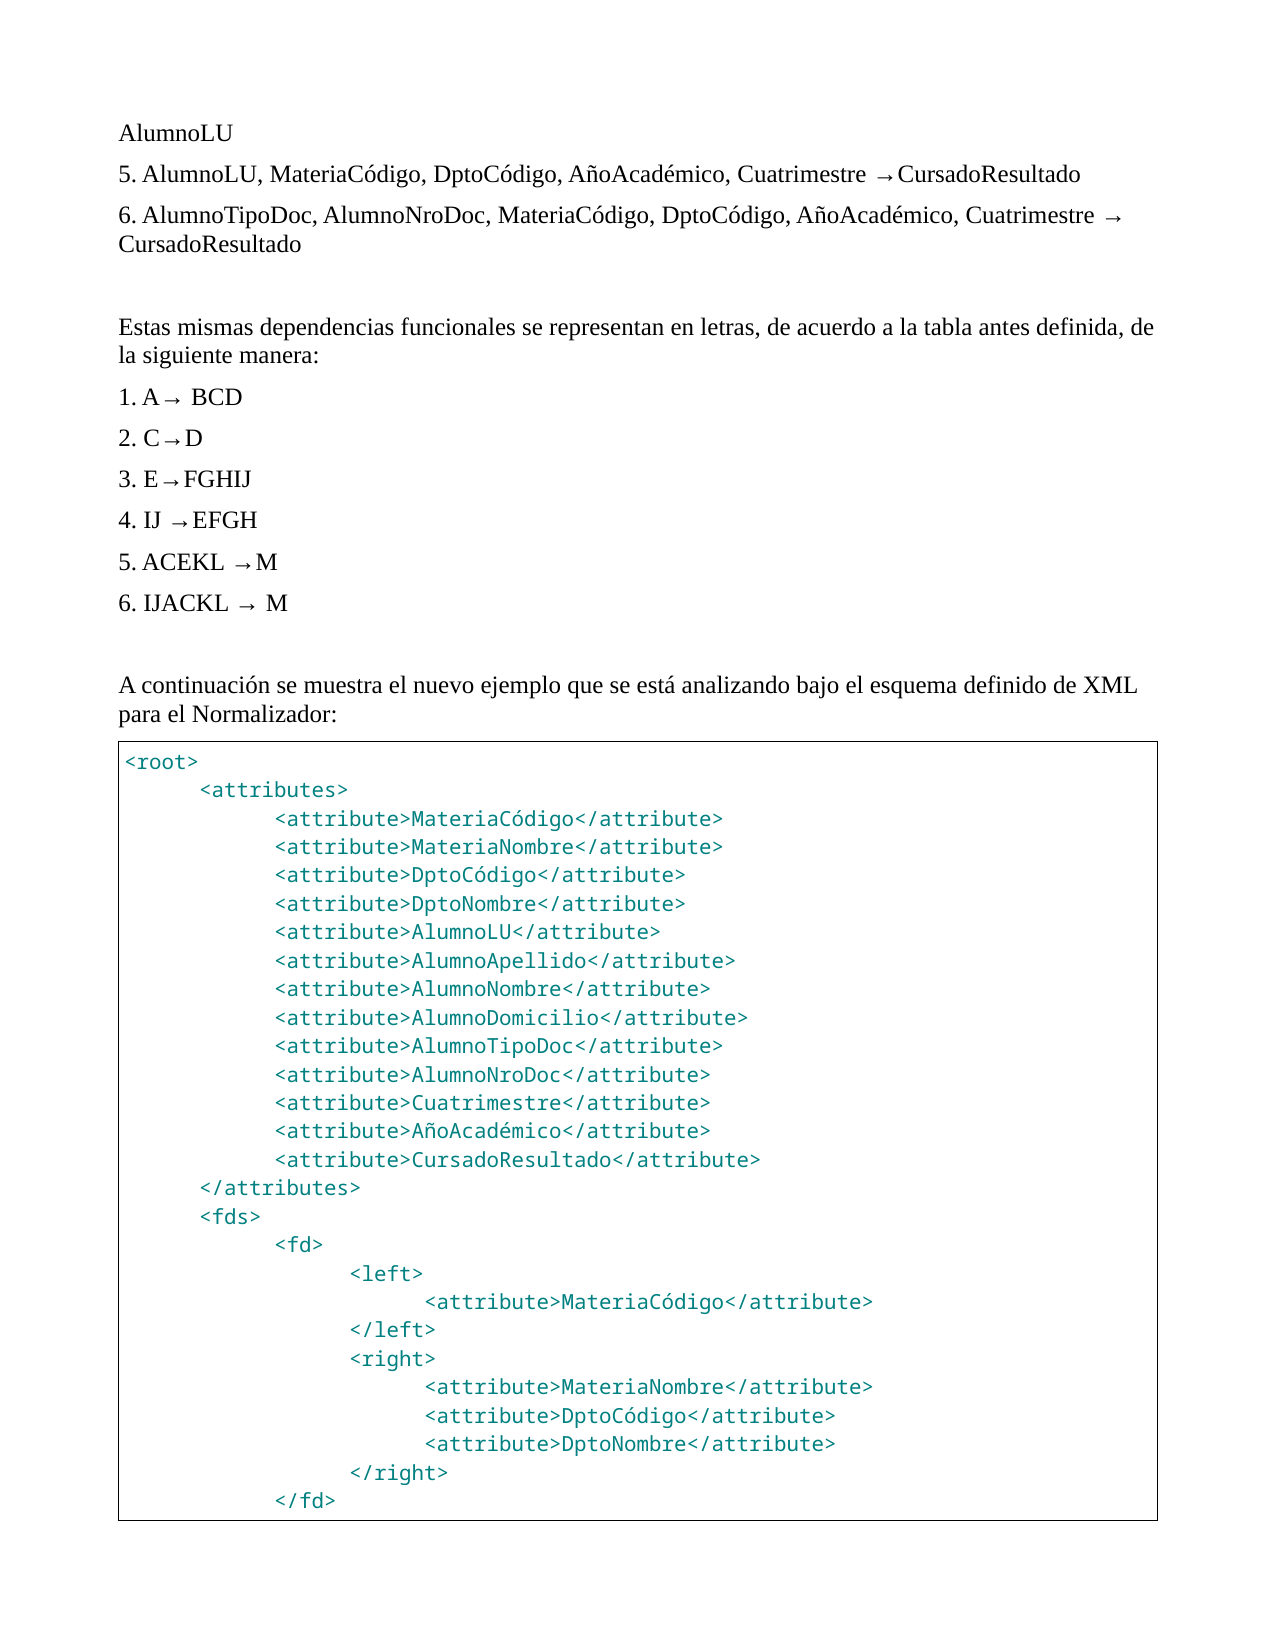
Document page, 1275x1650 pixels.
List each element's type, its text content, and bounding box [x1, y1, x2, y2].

text 4. IJ →EFGH [118, 506, 1157, 534]
text 3. E→FGHIJ [118, 464, 1157, 493]
text 6. AlumnoTipoDoc, AlumnoNroDoc, MateriaCódigo, DptoCódigo, AñoAcadémico, Cuatrimestre → CursadoResultado [118, 201, 1157, 258]
text 2. C→D [118, 423, 1157, 452]
text 6. IJACKL → M [118, 588, 1157, 617]
table_header <root> <attributes> <attribute>MateriaCódigo</attribute> <attribute>MateriaNombre</attribute> <attribute>DptoCódigo</attribute> <attribute>DptoNombre</attribute> <attribute>AlumnoLU</attribute> <attribute>AlumnoApellido</attribute> <attribute>AlumnoNombre</attribute> <attribute>AlumnoDomicilio</attribute> <attribute>AlumnoTipoDoc</attribute> <attribute>AlumnoNroDoc</attribute> <attribute>Cuatrimestre</attribute> <attribute>AñoAcadémico</attribute> <attribute>CursadoResultado</attribute> </attributes> <fds> <fd> <left> <attribute>MateriaCódigo</attribute> </left> <right> <attribute>MateriaNombre</attribute> <attribute>DptoCódigo</attribute> <attribute>DptoNombre</attribute> </right> </fd> [119, 742, 1157, 1520]
text 1. A→ BCD [118, 382, 1157, 411]
text A continuación se muestra el nuevo ejemplo que se está analizando bajo el esquema definido de XML para el Normalizador: [118, 671, 1157, 728]
text 5. ACEKL →M [118, 547, 1157, 576]
text Estas mismas dependencias funcionales se representan en letras, de acuerdo a la tabla antes definida, de la siguiente manera: [118, 312, 1157, 369]
text AlumnoLU [118, 118, 1157, 147]
text 5. AlumnoLU, MateriaCódigo, DptoCódigo, AñoAcadémico, Cuatrimestre →CursadoResultado [118, 159, 1157, 188]
